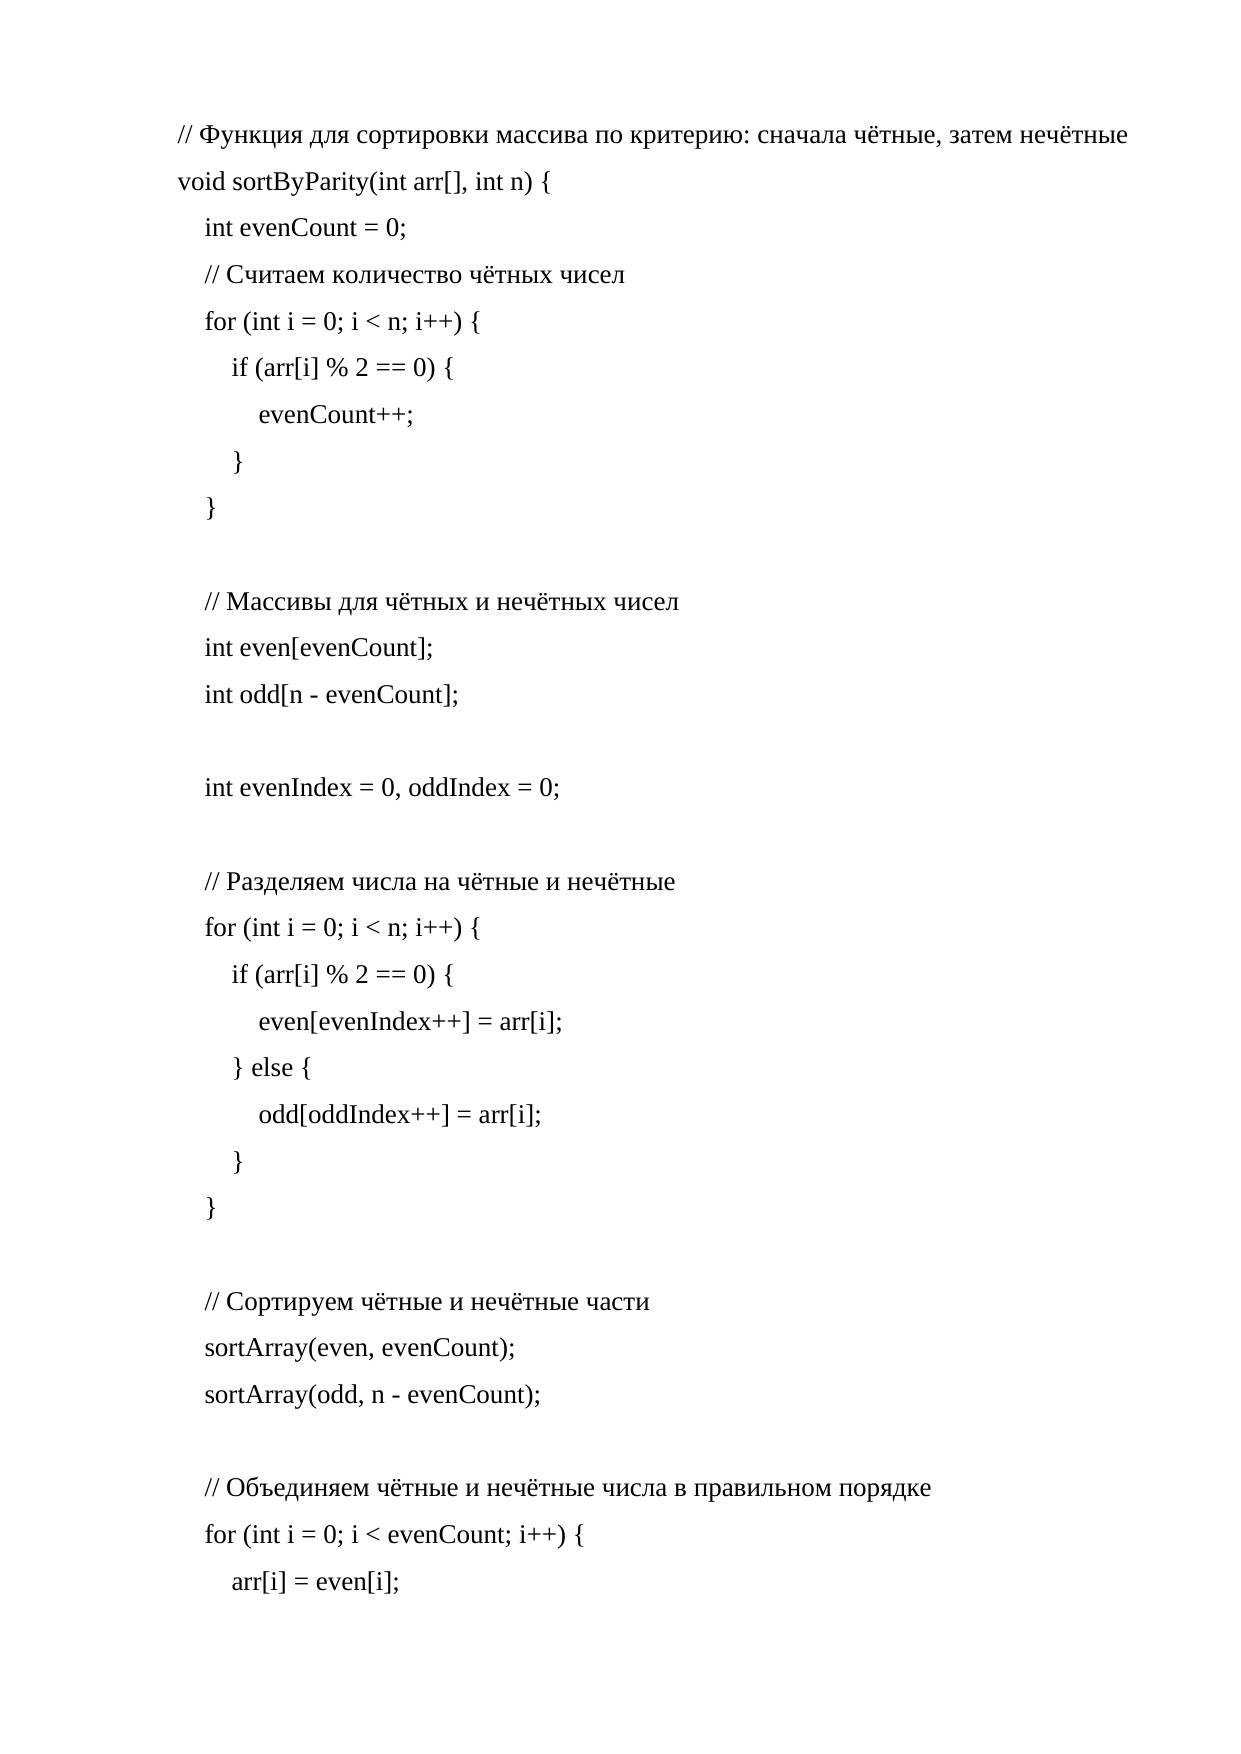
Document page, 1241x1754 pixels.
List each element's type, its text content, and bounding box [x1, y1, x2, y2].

list odd[oddIndex++] = arr[i]; [177, 1098, 1152, 1129]
list even[evenIndex++] = arr[i]; [177, 1005, 1152, 1036]
list // Объединяем чётные и нечётные числа в правильном порядке [177, 1471, 1152, 1503]
list // Функция для сортировки массива по критерию: сначала чётные, затем нечётные [177, 118, 1152, 149]
list sortArray(even, evenCount); [177, 1331, 1152, 1363]
list // Массивы для чётных и нечётных чисел [177, 585, 1152, 616]
list evenCount++; [177, 398, 1152, 429]
list int odd[n - evenCount]; [177, 678, 1152, 709]
list for (int i = 0; i < evenCount; i++) { [177, 1518, 1152, 1549]
list for (int i = 0; i < n; i++) { [177, 911, 1152, 943]
list // Считаем количество чётных чисел [177, 258, 1152, 289]
list for (int i = 0; i < n; i++) { [177, 305, 1152, 336]
list if (arr[i] % 2 == 0) { [177, 351, 1152, 383]
list int even[evenCount]; [177, 631, 1152, 663]
list } [177, 491, 1152, 523]
list } [177, 1191, 1152, 1223]
list } [177, 445, 1152, 476]
list arr[i] = even[i]; [177, 1565, 1152, 1596]
list } else { [177, 1051, 1152, 1083]
list // Разделяем числа на чётные и нечётные [177, 865, 1152, 896]
list } [177, 1145, 1152, 1176]
list // Сортируем чётные и нечётные части [177, 1285, 1152, 1316]
list void sortByParity(int arr[], int n) { [177, 165, 1152, 196]
list int evenCount = 0; [177, 211, 1152, 243]
list int evenIndex = 0, oddIndex = 0; [177, 771, 1152, 803]
list if (arr[i] % 2 == 0) { [177, 958, 1152, 989]
list sortArray(odd, n - evenCount); [177, 1378, 1152, 1409]
